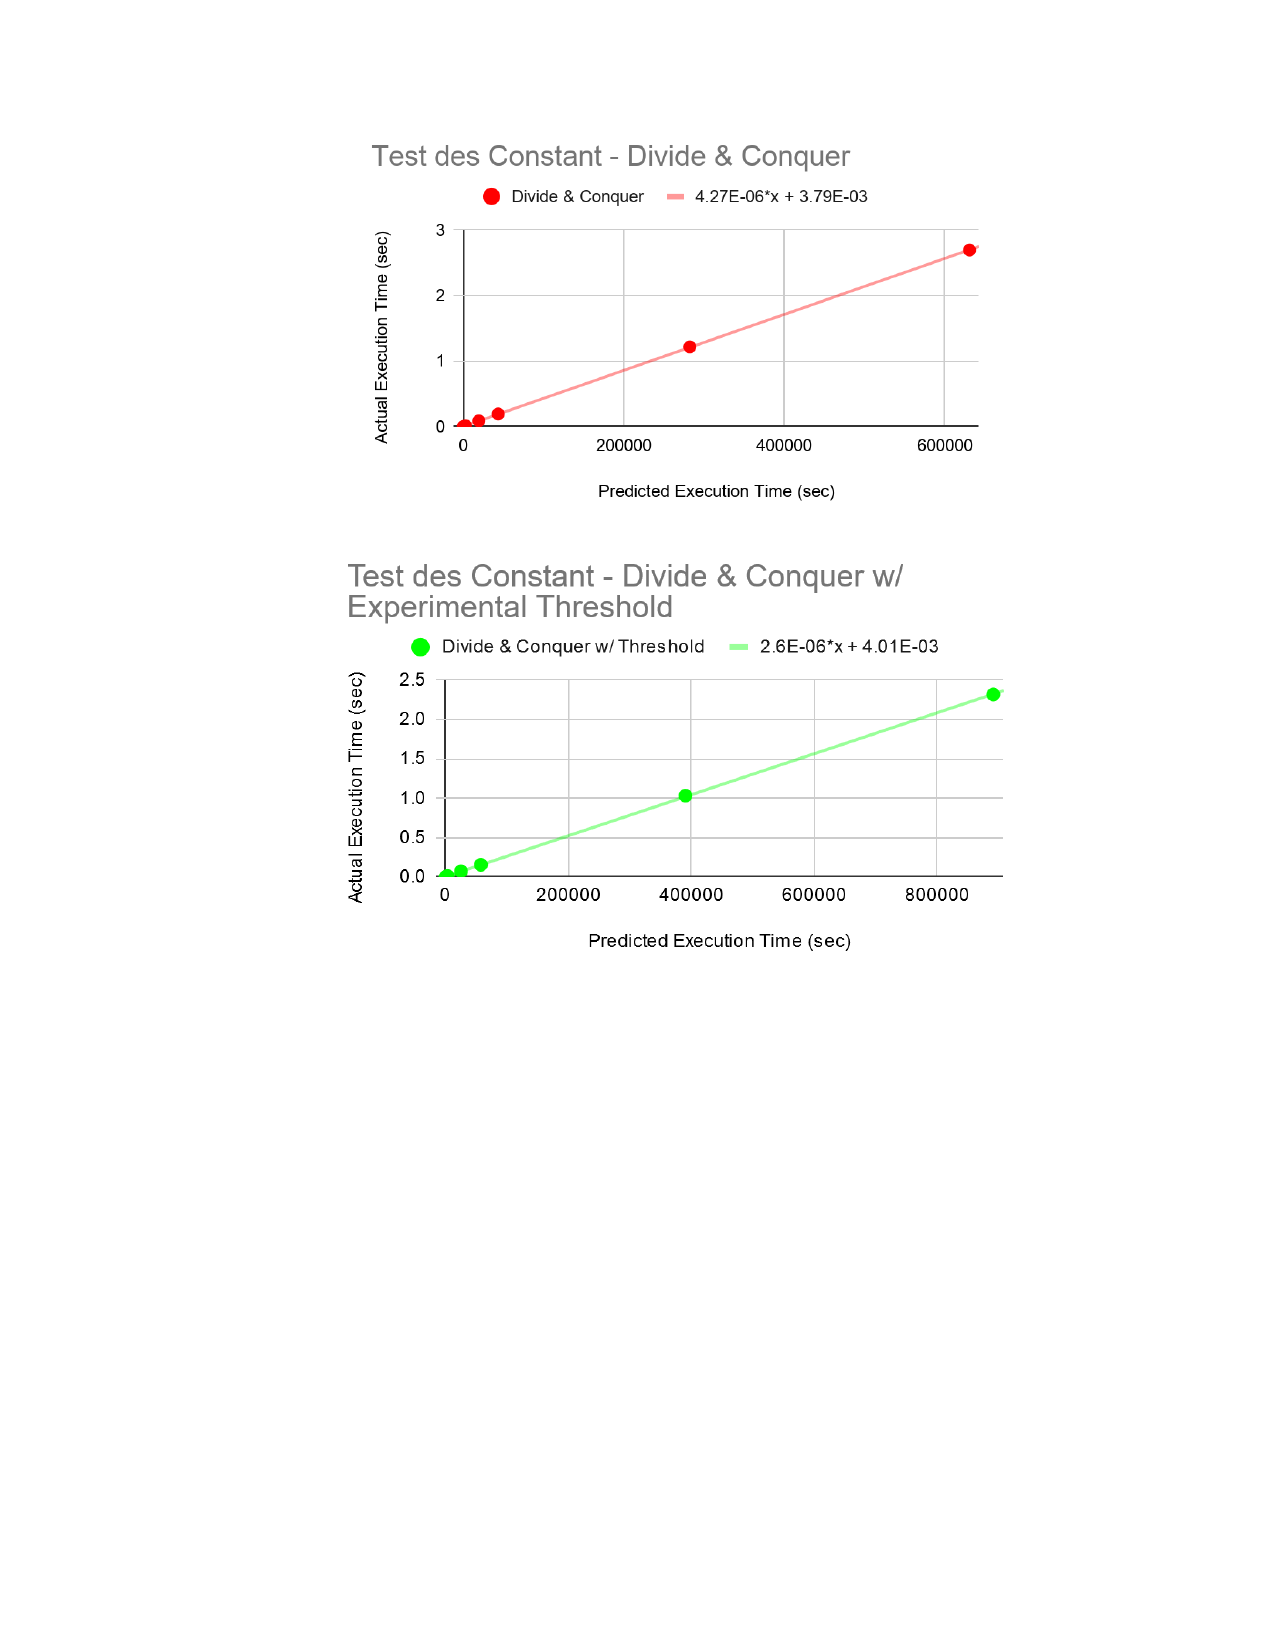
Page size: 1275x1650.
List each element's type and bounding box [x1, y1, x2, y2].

picture [325, 540, 1025, 972]
picture [351, 118, 999, 521]
